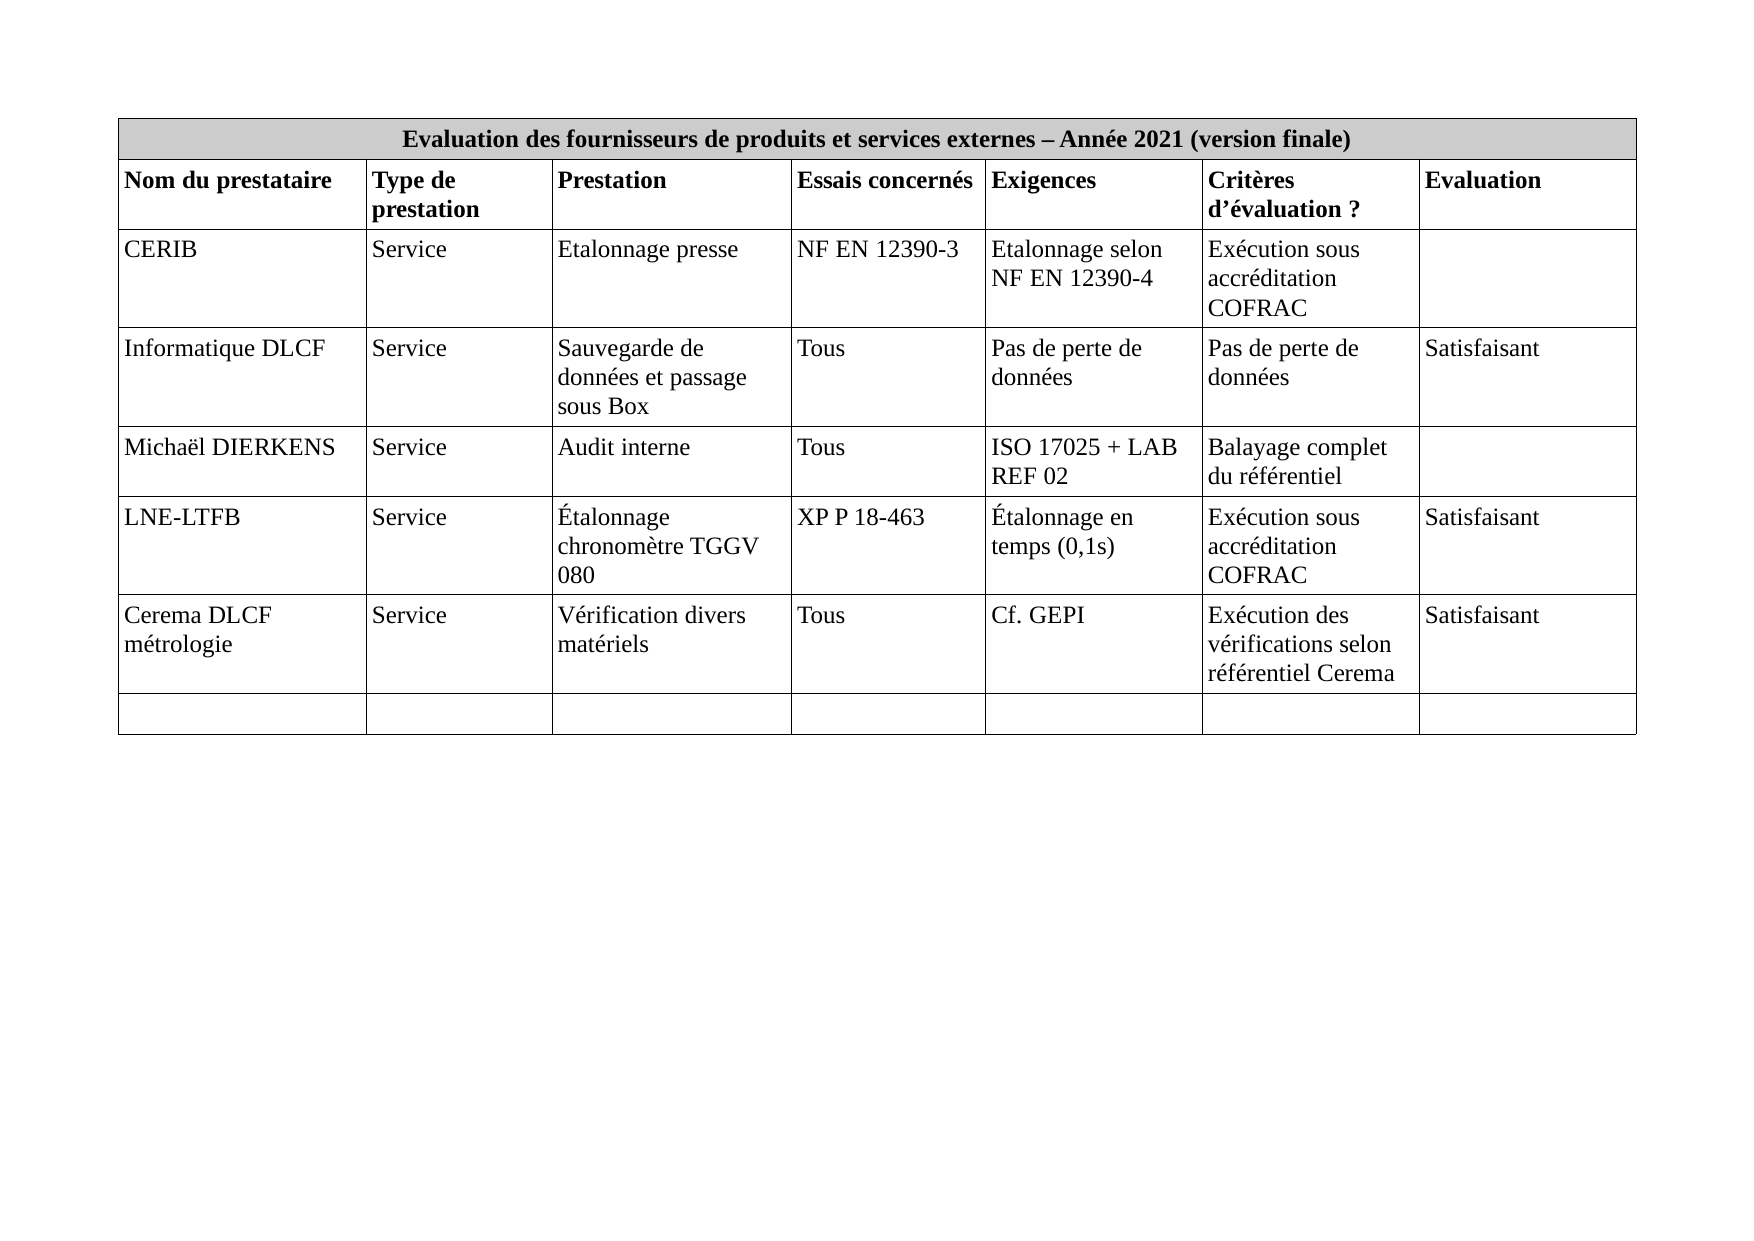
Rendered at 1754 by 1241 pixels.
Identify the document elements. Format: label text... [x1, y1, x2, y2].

table_cell Cf. GEPI [986, 595, 1202, 693]
table_cell [367, 694, 552, 734]
table_cell Nom du prestataire [119, 160, 366, 228]
table_cell Critères d’évaluation ? [1203, 160, 1419, 228]
table_cell Cerema DLCF métrologie [119, 595, 366, 693]
table_cell ISO 17025 + LAB REF 02 [986, 427, 1202, 496]
table_cell Étalonnage en temps (0,1s) [986, 497, 1202, 594]
table_cell [553, 694, 791, 734]
table_cell [1420, 694, 1636, 734]
table_cell Michaël DIERKENS [119, 427, 366, 496]
table_cell Satisfaisant [1420, 595, 1636, 693]
table_cell Prestation [553, 160, 791, 228]
table_cell Étalonnage chronomètre TGGV 080 [553, 497, 791, 594]
table_cell Pas de perte de données [1203, 328, 1419, 426]
table_cell Service [367, 595, 552, 693]
table_cell Balayage complet du référentiel [1203, 427, 1419, 496]
table_cell Exécution sous accréditation COFRAC [1203, 230, 1419, 327]
table_cell [1420, 427, 1636, 496]
table_cell LNE-LTFB [119, 497, 366, 594]
table_cell Informatique DLCF [119, 328, 366, 426]
table_cell Type de prestation [367, 160, 552, 228]
table_cell Sauvegarde de données et passage sous Box [553, 328, 791, 426]
table_cell XP P 18-463 [792, 497, 985, 594]
table_cell Evaluation [1420, 160, 1636, 228]
table_cell Service [367, 230, 552, 327]
table_cell Service [367, 427, 552, 496]
table_cell Vérification divers matériels [553, 595, 791, 693]
table_cell Etalonnage presse [553, 230, 791, 327]
table_cell Satisfaisant [1420, 328, 1636, 426]
table_cell Tous [792, 328, 985, 426]
table_cell Etalonnage selon NF EN 12390-4 [986, 230, 1202, 327]
table_cell Service [367, 497, 552, 594]
table_header Evaluation des fournisseurs de produits et services externes – Année 2021 (version finale) [119, 119, 1636, 159]
table_cell [1420, 230, 1636, 327]
table_cell Pas de perte de données [986, 328, 1202, 426]
table_cell Exigences [986, 160, 1202, 228]
table_cell Satisfaisant [1420, 497, 1636, 594]
table_cell Exécution sous accréditation COFRAC [1203, 497, 1419, 594]
table_cell [1203, 694, 1419, 734]
table_cell NF EN 12390-3 [792, 230, 985, 327]
table_cell [986, 694, 1202, 734]
table_cell Tous [792, 595, 985, 693]
table_cell Exécution des vérifications selon référentiel Cerema [1203, 595, 1419, 693]
table_cell Tous [792, 427, 985, 496]
table_cell Service [367, 328, 552, 426]
table_cell Audit interne [553, 427, 791, 496]
table_cell [792, 694, 985, 734]
table_cell Essais concernés [792, 160, 985, 228]
table_cell CERIB [119, 230, 366, 327]
table_cell [119, 694, 366, 734]
